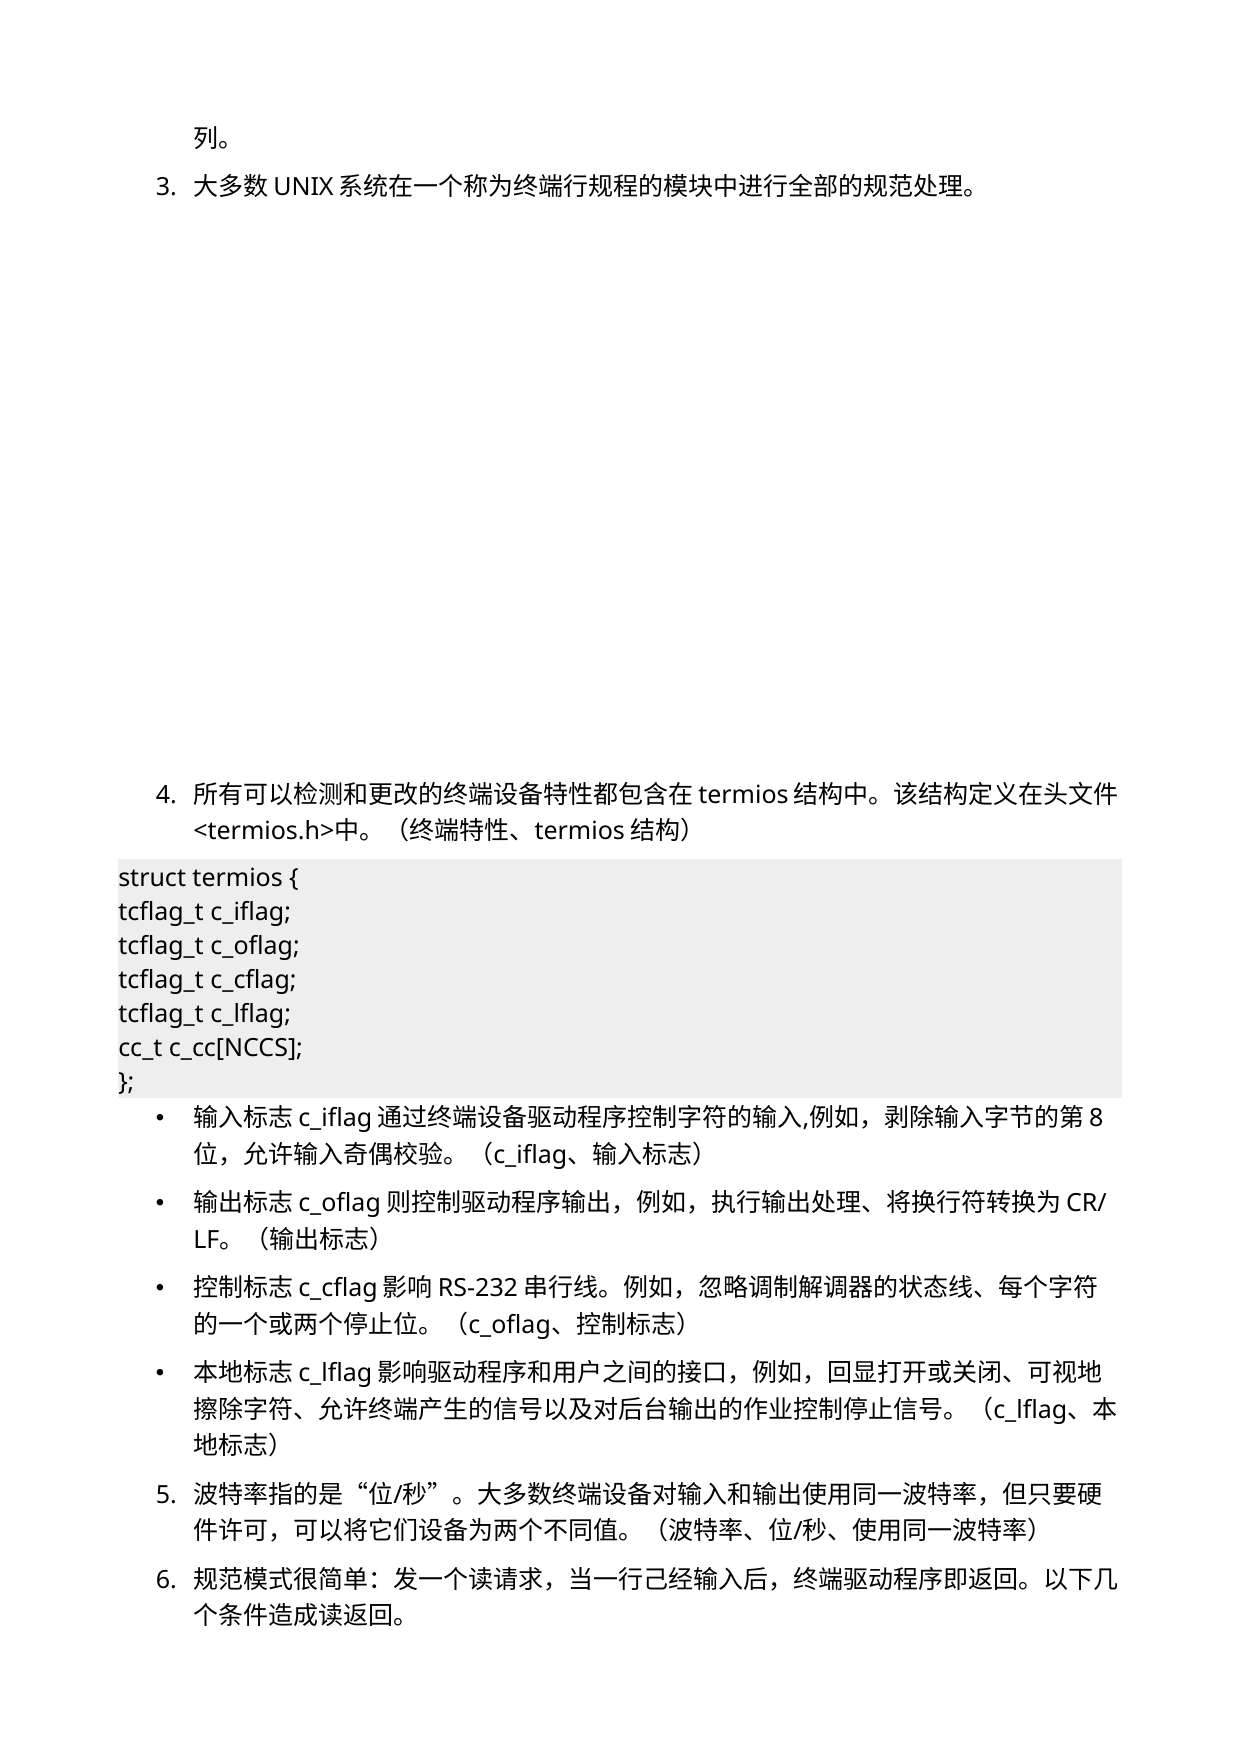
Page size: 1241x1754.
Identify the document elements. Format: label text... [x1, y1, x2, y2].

list 规范模式很简单：发一个读请求，当一行己经输入后，终端驱动程序即返回。以下几个条件造成读返回。 [156, 1559, 1122, 1632]
list 波特率指的是“位/秒”。大多数终端设备对输入和输出使用同一波特率，但只要硬件许可，可以将它们设备为两个不同值。（波特率、位/秒、使用同一波特率） [156, 1474, 1122, 1547]
list 本地标志c_lflag影响驱动程序和用户之间的接口，例如，回显打开或关闭、可视地擦除字符、允许终端产生的信号以及对后台输出的作业控制停止信号。（c_lflag、本地标志） [156, 1353, 1122, 1462]
list 可以认为终端设备是由通常位于内核中的终端驱动程序控制的。每个终端设备都有一个输入队列和一个输出队列。 [156, 118, 1122, 154]
list 输出标志c_oflag则控制驱动程序输出，例如，执行输出处理、将换行符转换为CR/LF。（输出标志） [156, 1183, 1122, 1255]
list 输入标志c_iflag通过终端设备驱动程序控制字符的输入,例如，剥除输入字节的第8位，允许输入奇偶校验。（c_iflag、输入标志） [156, 1098, 1122, 1170]
table_header struct termios { tcflag_t c_iflag; tcflag_t c_oflag; tcflag_t c_cflag; tcflag_t c_lflag; cc_t c_cc[NCCS]; }; [118, 859, 1122, 1098]
list 控制标志c_cflag影响RS-232串行线。例如，忽略调制解调器的状态线、每个字符的一个或两个停止位。（c_oflag、控制标志） [156, 1268, 1122, 1340]
list 大多数UNIX系统在一个称为终端行规程的模块中进行全部的规范处理。 [156, 167, 1122, 203]
list 所有可以检测和更改的终端设备特性都包含在termios结构中。该结构定义在头文件<termios.h>中。（终端特性、termios结构） [156, 774, 1122, 847]
